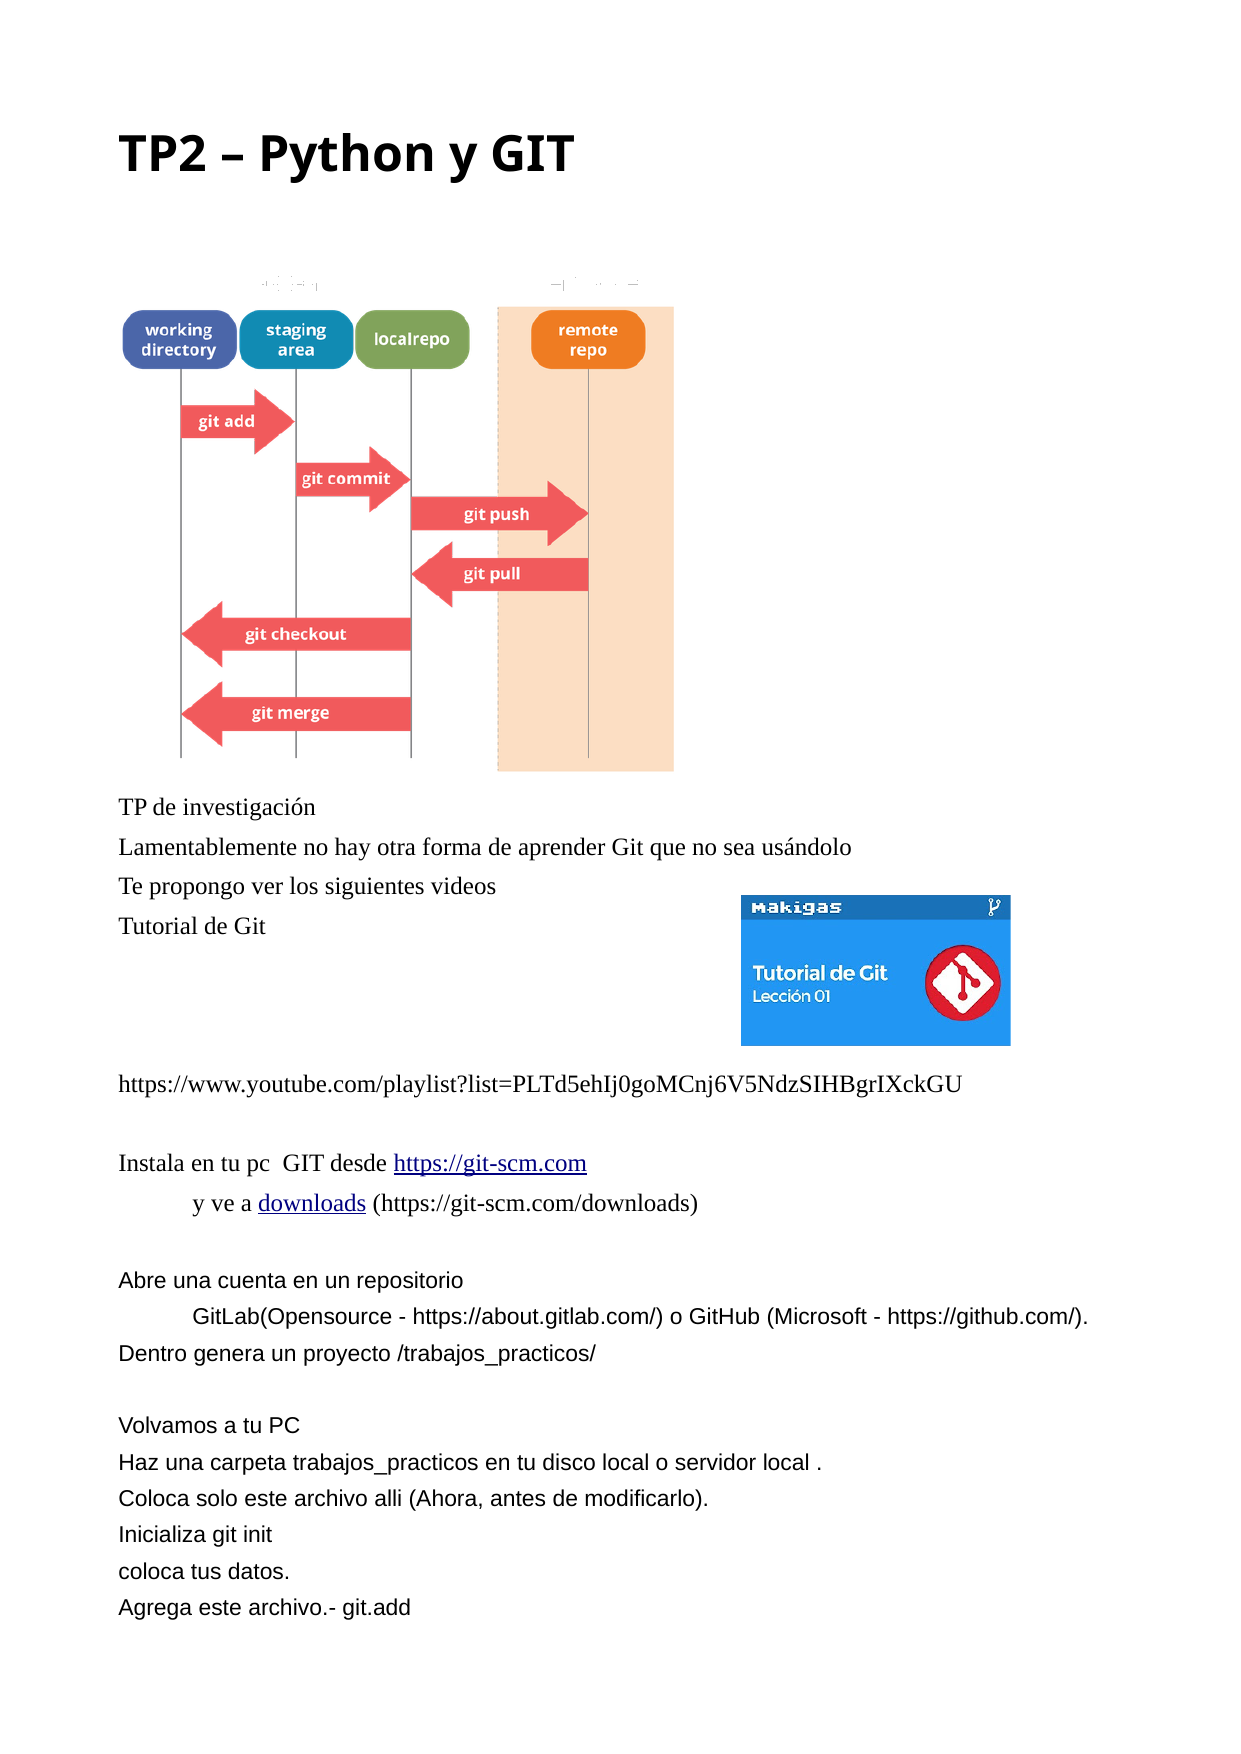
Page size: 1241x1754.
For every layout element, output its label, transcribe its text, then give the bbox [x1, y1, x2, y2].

text [1011, 911, 1122, 939]
text Instala en tu pc GIT desde https://git-scm.com [118, 1148, 1122, 1177]
picture [118, 260, 675, 782]
text https://www.youtube.com/playlist?list=PLTd5ehIj0goMCnj6V5NdzSIHBgrIXckGU [118, 1069, 1122, 1098]
text TP de investigación [118, 792, 1122, 821]
text Dentro genera un proyecto /trabajos_practicos/ [118, 1340, 1122, 1366]
text Volvamos a tu PC [118, 1412, 1122, 1439]
text Abre una cuenta en un repositorio [118, 1267, 1122, 1293]
text Haz una carpeta trabajos_practicos en tu disco local o servidor local . [118, 1449, 1122, 1475]
text coloca tus datos. [118, 1558, 1122, 1584]
text Te propongo ver los siguientes videos [118, 871, 1122, 900]
text Inicializa git init [118, 1521, 1122, 1548]
text y ve a downloads (https://git-scm.com/downloads) [118, 1188, 1122, 1217]
text Agrega este archivo.- git.add [118, 1594, 1122, 1621]
picture [741, 895, 1011, 1046]
text Coloca solo este archivo alli (Ahora, antes de modificarlo). [118, 1485, 1122, 1511]
text GitLab(Opensource - https://about.gitlab.com/) o GitHub (Microsoft - https://github.com/). [118, 1303, 1122, 1330]
text Lamentablemente no hay otra forma de aprender Git que no sea usándolo [118, 832, 1122, 860]
text Tutorial de Git [118, 911, 741, 939]
text TP2 – Python y GIT [118, 118, 1122, 186]
